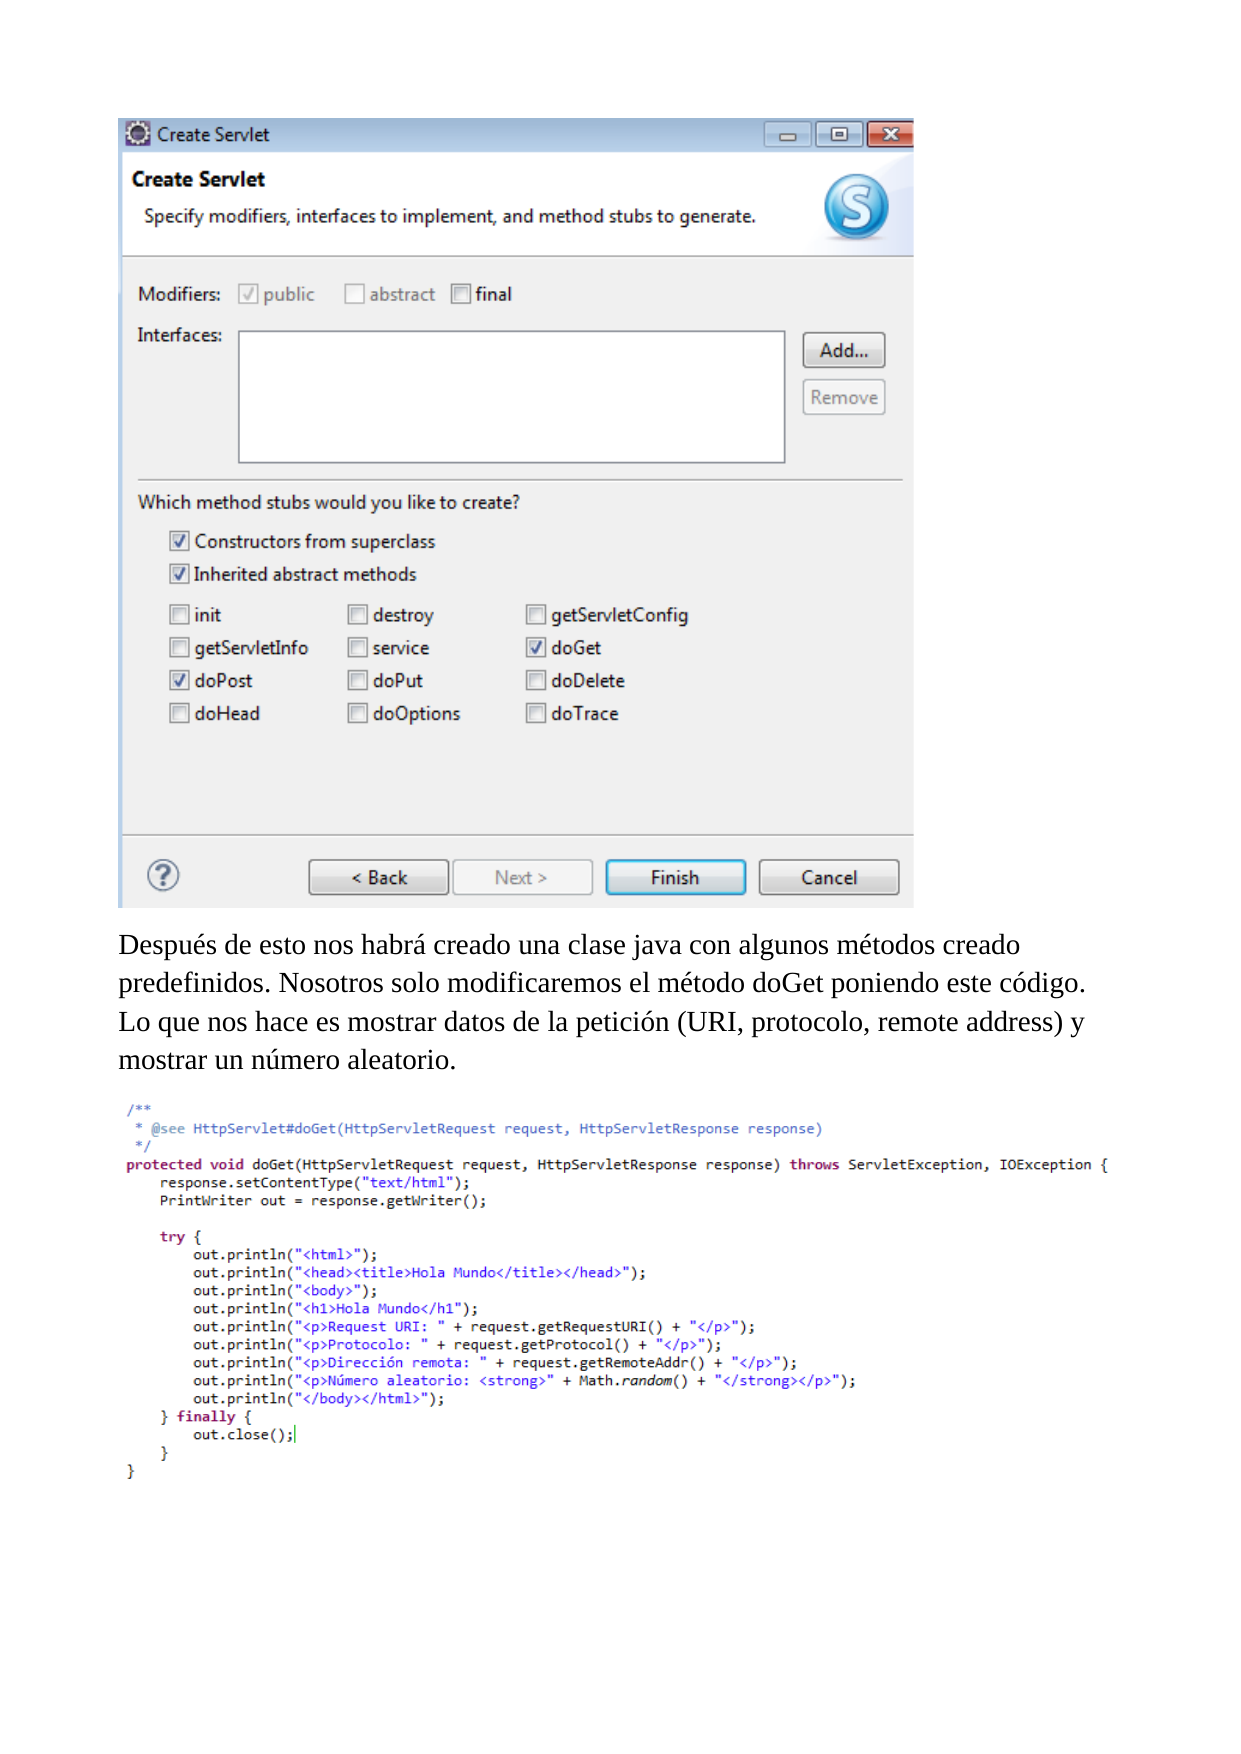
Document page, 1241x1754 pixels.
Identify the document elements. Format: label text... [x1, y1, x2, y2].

text Después de esto nos habrá creado una clase java con algunos métodos creado predefinidos. Nosotros solo modificaremos el método doGet poniendo este código. Lo que nos hace es mostrar datos de la petición (URI, protocolo, remote address) y mostrar un número aleatorio. [118, 927, 1122, 1076]
picture [118, 1095, 1123, 1491]
picture [118, 118, 914, 908]
